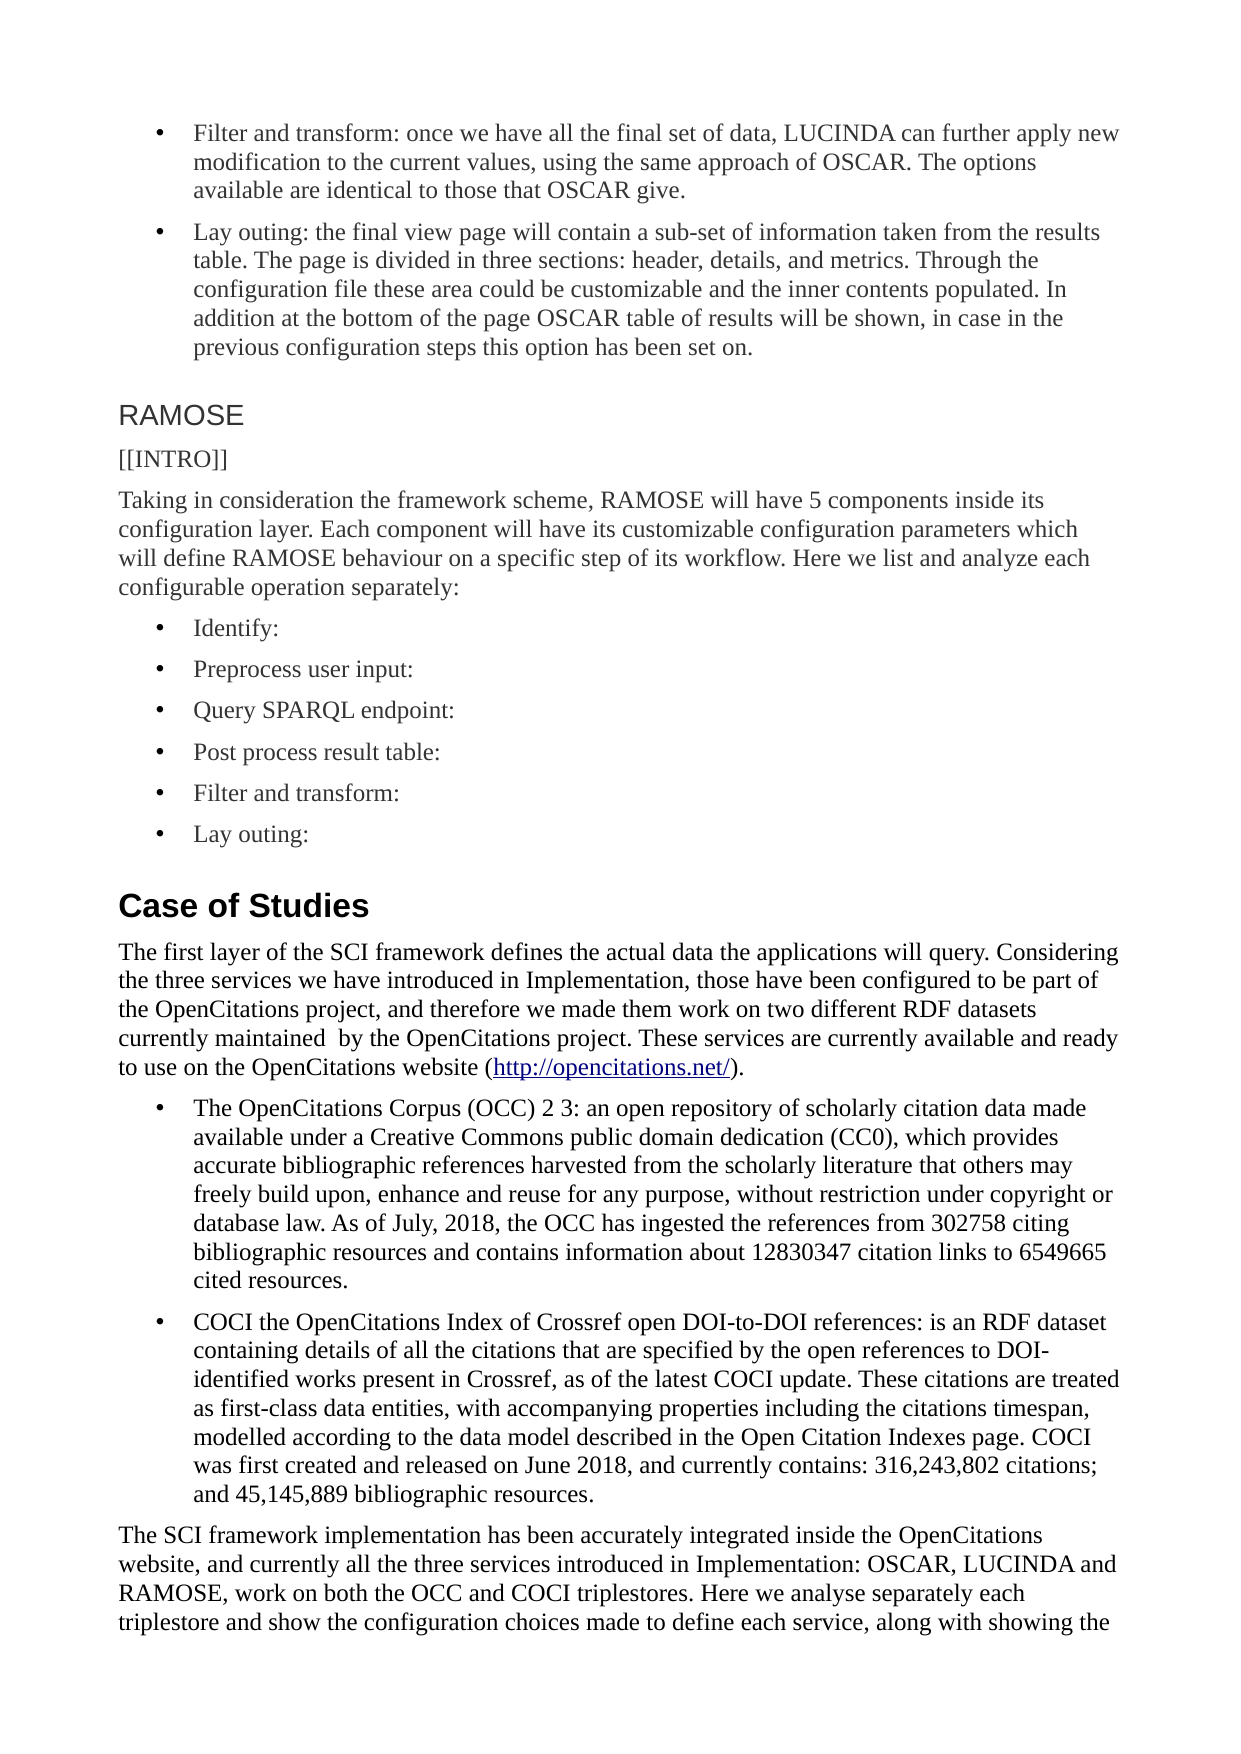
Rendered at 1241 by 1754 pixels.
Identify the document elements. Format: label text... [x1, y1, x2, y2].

list COCI the OpenCitations Index of Crossref open DOI-to-DOI references: is an RDF dataset containing details of all the citations that are specified by the open references to DOI-identified works present in Crossref, as of the latest COCI update. These citations are treated as first-class data entities, with accompanying properties including the citations timespan, modelled according to the data model described in the Open Citation Indexes page. COCI was first created and released on June 2018, and currently contains: 316,243,802 citations; and 45,145,889 bibliographic resources. [156, 1307, 1122, 1508]
list Query SPARQL endpoint: [156, 695, 1122, 724]
subtitle RAMOSE [118, 398, 1122, 432]
list Post process result table: [156, 737, 1122, 765]
list Lay outing: the final view page will contain a sub-set of information taken from the results table. The page is divided in three sections: header, details, and metrics. Through the configuration file these area could be customizable and the inner contents populated. In addition at the bottom of the page OSCAR table of results will be shown, in case in the previous configuration steps this option has been set on. [156, 217, 1122, 361]
subtitle Case of Studies [118, 885, 1122, 924]
text The SCI framework implementation has been accurately integrated inside the OpenCitations website, and currently all the three services introduced in Implementation: OSCAR, LUCINDA and RAMOSE, work on both the OCC and COCI triplestores. Here we analyse separately each triplestore and show the configuration choices made to define each service, along with showing the [118, 1520, 1122, 1635]
list The OpenCitations Corpus (OCC) 2 3: an open repository of scholarly citation data made available under a Creative Commons public domain dedication (CC0), which provides accurate bibliographic references harvested from the scholarly literature that others may freely build upon, enhance and reuse for any purpose, without restriction under copyright or database law. As of July, 2018, the OCC has ingested the references from 302758 citing bibliographic resources and contains information about 12830347 citation links to 6549665 cited resources. [156, 1093, 1122, 1294]
text The first layer of the SCI framework defines the actual data the applications will query. Considering the three services we have introduced in Implementation, those have been configured to be part of the OpenCitations project, and therefore we made them work on two different RDF datasets currently maintained by the OpenCitations project. These services are currently available and ready to use on the OpenCitations website (http://opencitations.net/). [118, 937, 1122, 1080]
text [[INTRO]] [118, 444, 1122, 473]
text Taking in consideration the framework scheme, RAMOSE will have 5 components inside its configuration layer. Each component will have its customizable configuration parameters which will define RAMOSE behaviour on a specific step of its workflow. Here we list and analyze each configurable operation separately: [118, 485, 1122, 600]
list Filter and transform: [156, 778, 1122, 807]
list Filter and transform: once we have all the final set of data, LUCINDA can further apply new modification to the current values, using the same approach of OSCAR. The options available are identical to those that OSCAR give. [156, 118, 1122, 204]
list Identify: [156, 613, 1122, 642]
list Lay outing: [156, 819, 1122, 848]
list Preprocess user input: [156, 654, 1122, 683]
